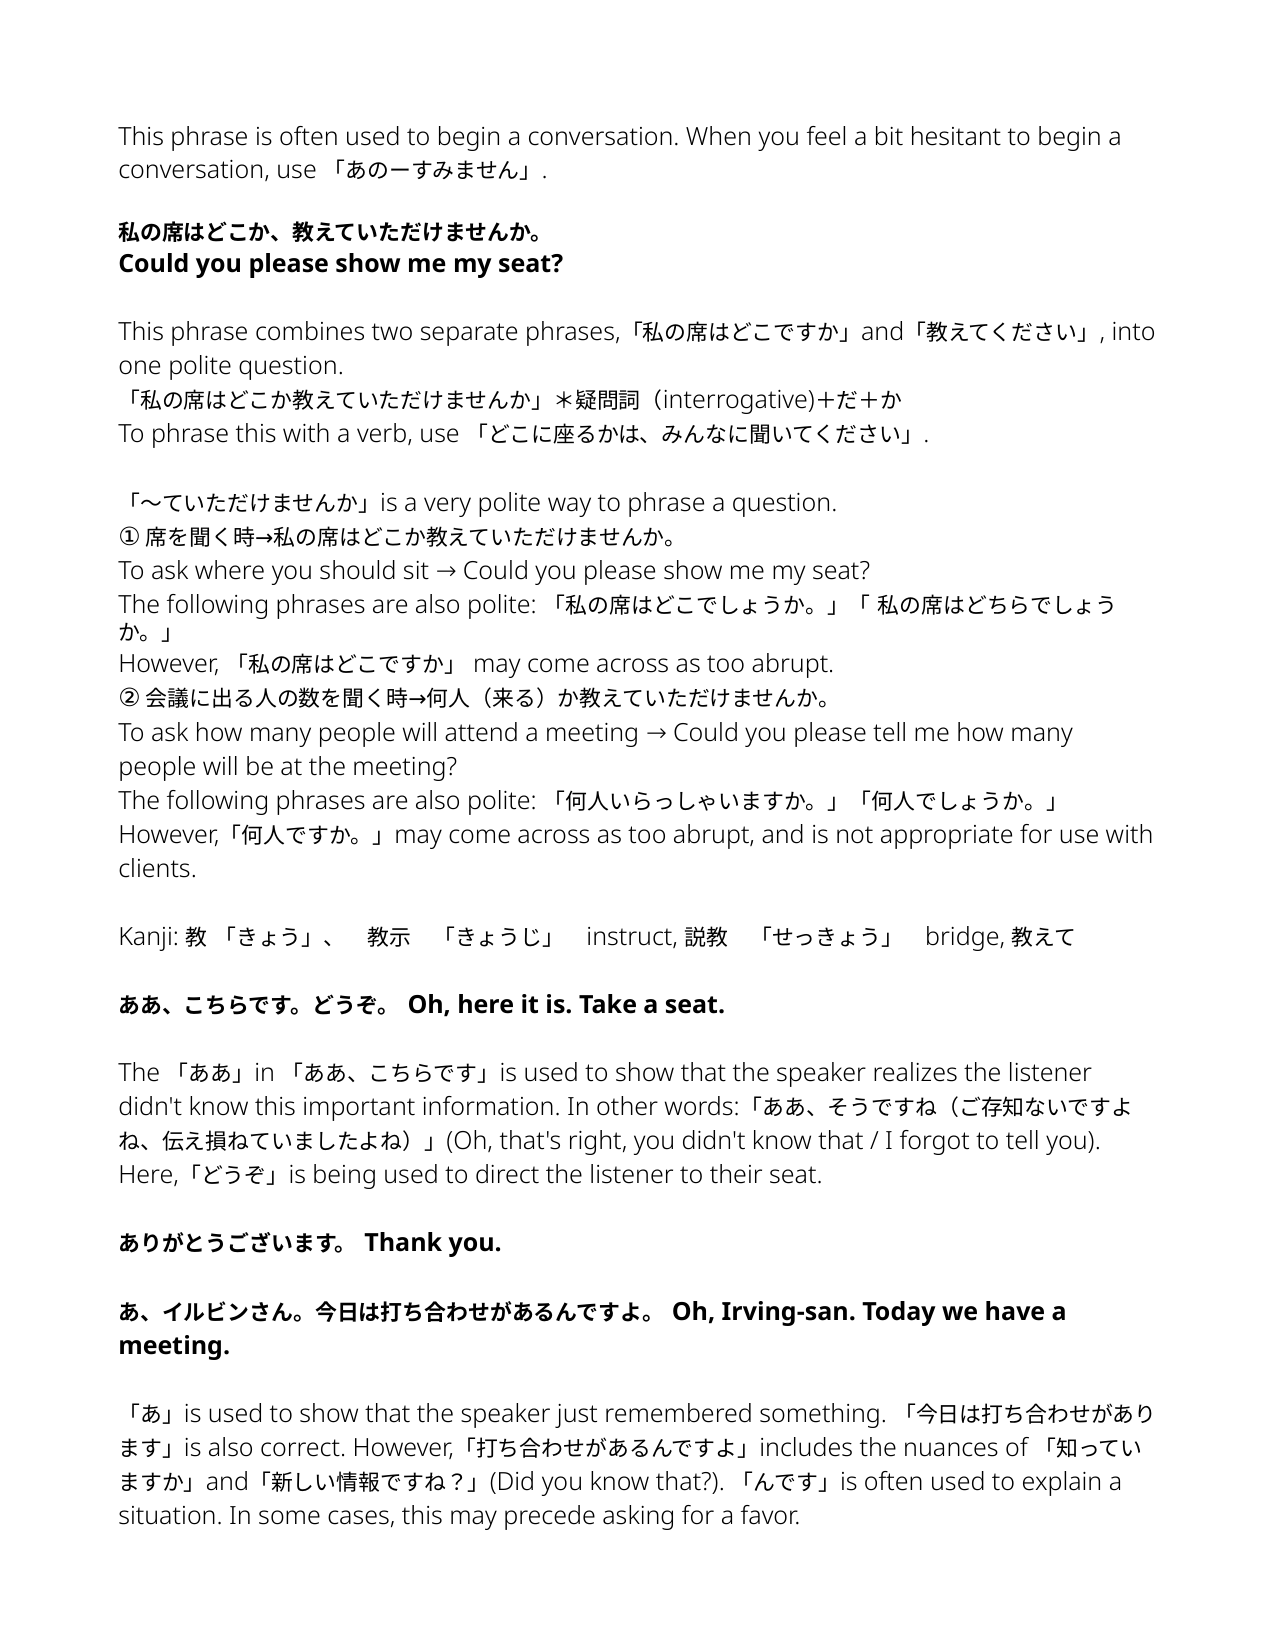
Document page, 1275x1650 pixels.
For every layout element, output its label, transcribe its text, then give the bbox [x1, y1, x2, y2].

text The following phrases are also polite: 「何人いらっしゃいますか。」「何人でしょうか。」 [118, 782, 1157, 816]
text However,「何人ですか。」may come across as too abrupt, and is not appropriate for use with clients. [118, 816, 1157, 884]
text 私の席はどこか、教えていただけませんか。 [118, 220, 1157, 246]
text The following phrases are also polite: 「私の席はどこでしょうか。」「 私の席はどちらでしょうか。」 [118, 586, 1157, 646]
text ②会議に出る人の数を聞く時→何人（来る）か教えていただけませんか。 [118, 680, 1157, 714]
text ありがとうございます。 Thank you. [118, 1225, 1157, 1259]
text ああ、こちらです。どうぞ。 Oh, here it is. Take a seat. [118, 987, 1157, 1021]
text Kanji: 教 「きょう」、 教示 「きょうじ」 instruct, 説教 「せっきょう」 bridge, 教えて [118, 918, 1157, 953]
text To phrase this with a verb, use 「どこに座るかは、みんなに聞いてください」. [118, 416, 1157, 450]
text Could you please show me my seat? [118, 246, 1157, 280]
text Here,「どうぞ」is being used to direct the listener to their seat. [118, 1157, 1157, 1191]
text あ、イルビンさん。今日は打ち合わせがあるんですよ。 Oh, Irving-san. Today we have a meeting. [118, 1293, 1157, 1361]
text To ask how many people will attend a meeting → Could you please tell me how many people will be at the meeting? [118, 714, 1157, 782]
text To ask where you should sit → Could you please show me my seat? [118, 552, 1157, 586]
text This phrase is often used to begin a conversation. When you feel a bit hesitant to begin a conversation, use 「あのーすみません」. [118, 118, 1157, 186]
text The 「ああ」in 「ああ、こちらです」is used to show that the speaker realizes the listener didn't know this important information. In other words:「ああ、そうですね（ご存知ないですよね、伝え損ねていましたよね）」(Oh, that's right, you didn't know that / I forgot to tell you). [118, 1055, 1157, 1157]
text 「～ていただけませんか」is a very polite way to phrase a question. [118, 484, 1157, 518]
text ①席を聞く時→私の席はどこか教えていただけませんか。 [118, 518, 1157, 552]
text This phrase combines two separate phrases,「私の席はどこですか」and「教えてください」, into one polite question. [118, 314, 1157, 382]
text However, 「私の席はどこですか」 may come across as too abrupt. [118, 646, 1157, 680]
text 「あ」is used to show that the speaker just remembered something. 「今日は打ち合わせがあります」is also correct. However,「打ち合わせがあるんですよ」includes the nuances of 「知っていますか」and「新しい情報ですね？」(Did you know that?). 「んです」is often used to explain a situation. In some cases, this may precede asking for a favor. [118, 1395, 1157, 1532]
text 「私の席はどこか教えていただけませんか」＊疑問詞（interrogative)＋だ＋か [118, 382, 1157, 416]
